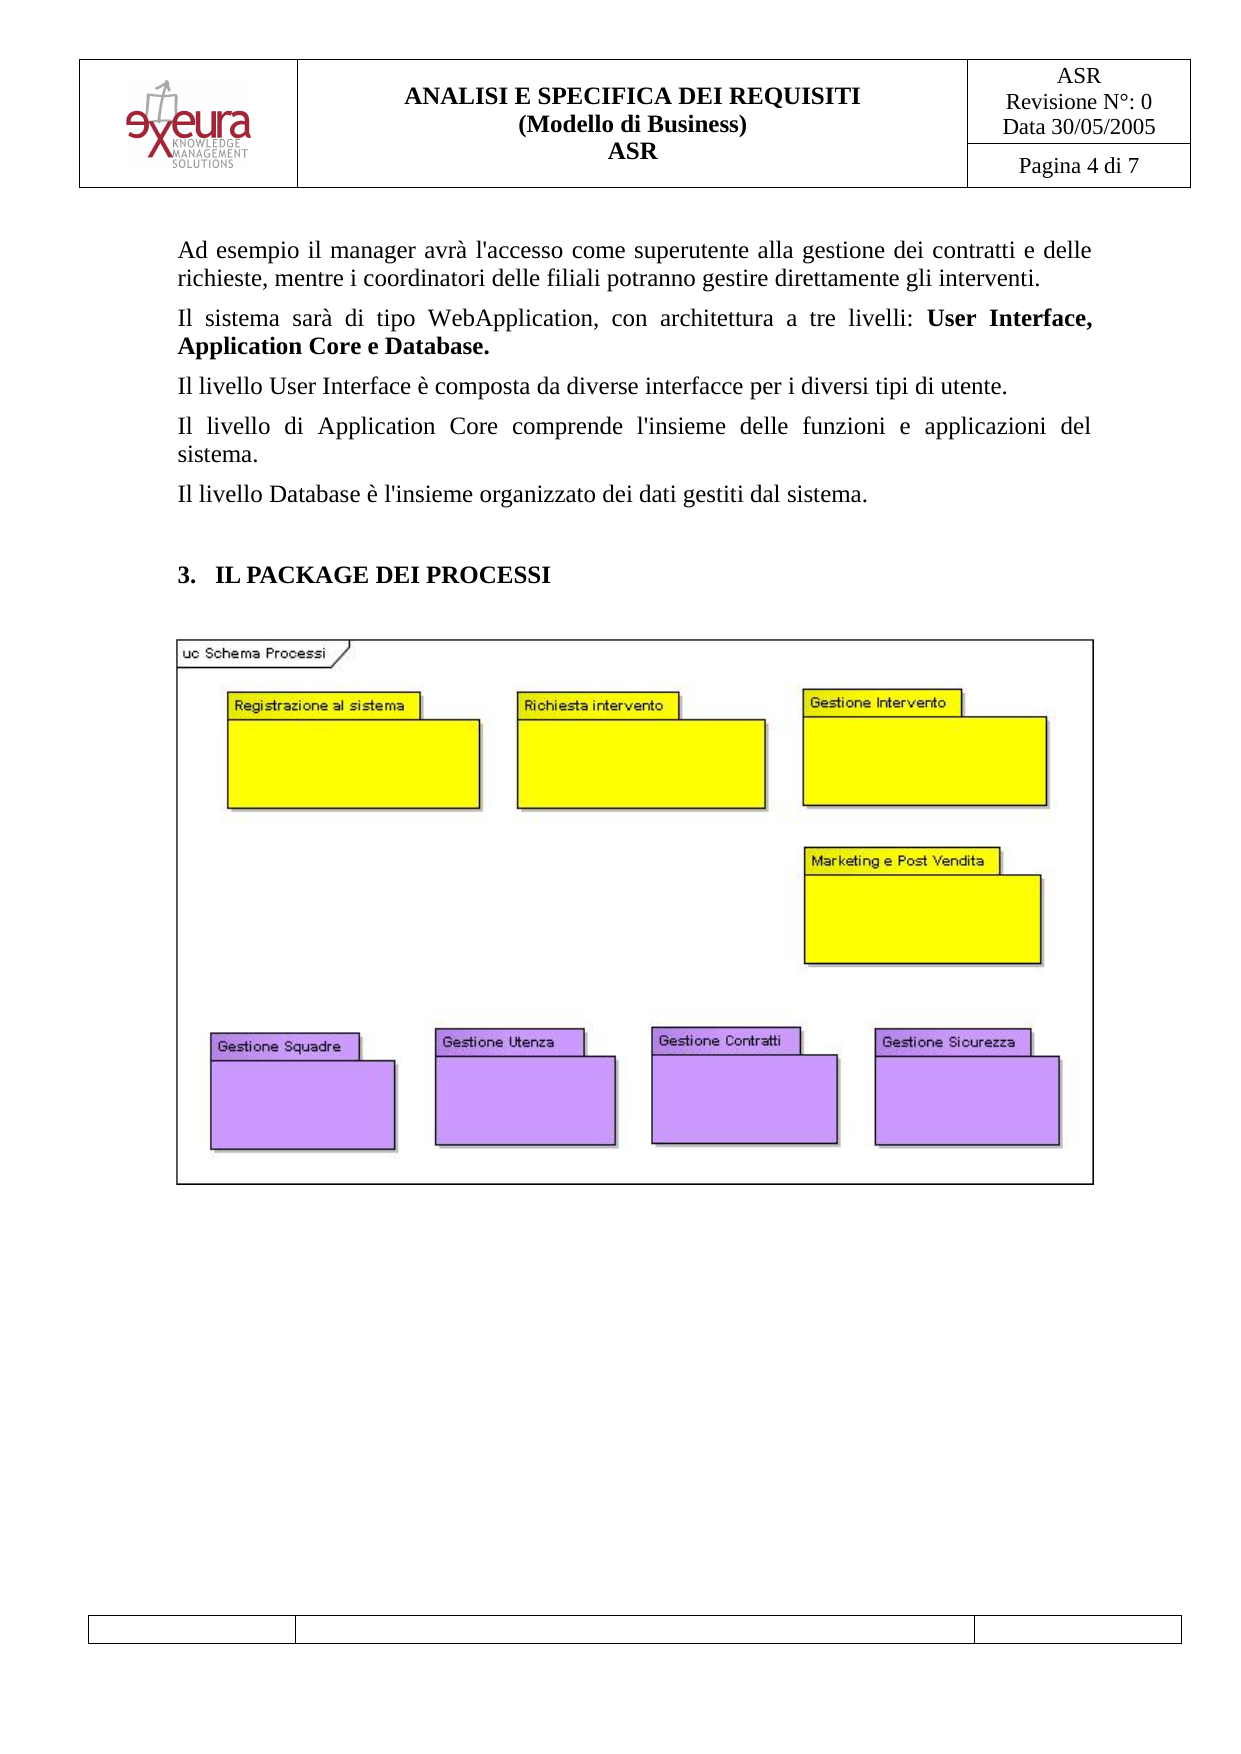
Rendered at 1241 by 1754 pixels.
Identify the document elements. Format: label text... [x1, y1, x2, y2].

picture [175, 638, 1094, 1185]
text Il sistema sarà di tipo WebApplication, con architettura a tre livelli: User Interface, Application Core e Database. [177, 304, 1092, 360]
text Il livello User Interface è composta da diverse interfacce per i diversi tipi di utente. [177, 372, 1092, 400]
text Ad esempio il manager avrà l'accesso come superutente alla gestione dei contratti e delle richieste, mentre i coordinatori delle filiali potranno gestire direttamente gli interventi. [177, 236, 1092, 292]
text Il livello Database è l'insieme organizzato dei dati gestiti dal sistema. [177, 480, 1092, 508]
picture [126, 79, 251, 168]
text Il livello di Application Core comprende l'insieme delle funzioni e applicazioni del sistema. [177, 412, 1092, 468]
subtitle Il package dei processi [177, 561, 1092, 588]
